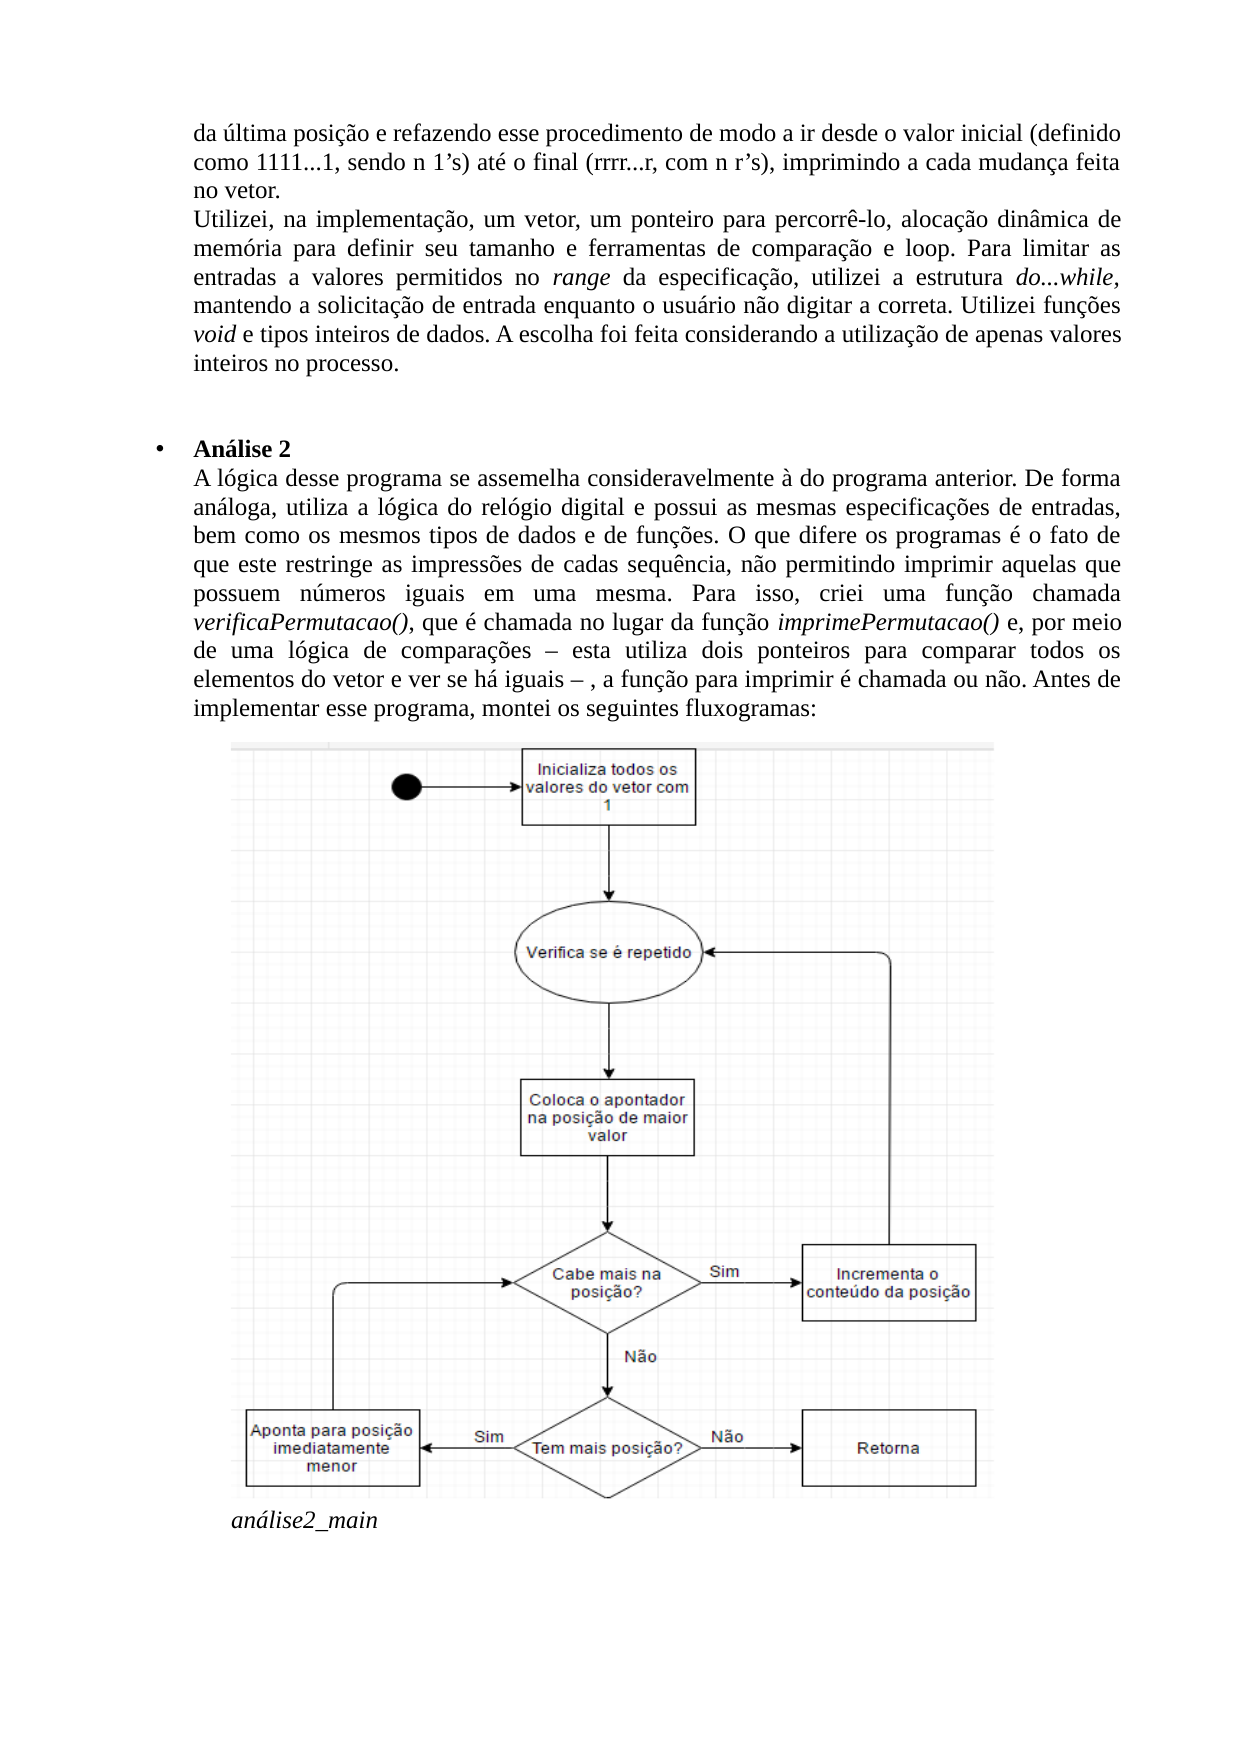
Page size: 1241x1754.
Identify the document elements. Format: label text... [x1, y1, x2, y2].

picture [230, 742, 997, 1506]
list da última posição e refazendo esse procedimento de modo a ir desde o valor inicial (definido como 1111...1, sendo n 1’s) até o final (rrrr...r, com n r’s), imprimindo a cada mudança feita no vetor. [156, 118, 1122, 204]
text análise2_main [231, 1506, 997, 1534]
list Análise 2 [156, 434, 1122, 463]
list A lógica desse programa se assemelha consideravelmente à do programa anterior. De forma análoga, utiliza a lógica do relógio digital e possui as mesmas especificações de entradas, bem como os mesmos tipos de dados e de funções. O que difere os programas é o fato de que este restringe as impressões de cadas sequência, não permitindo imprimir aquelas que possuem números iguais em uma mesma. Para isso, criei uma função chamada verificaPermutacao(), que é chamada no lugar da função imprimePermutacao() e, por meio de uma lógica de comparações – esta utiliza dois ponteiros para comparar todos os elementos do vetor e ver se há iguais – , a função para imprimir é chamada ou não. Antes de implementar esse programa, montei os seguintes fluxogramas: [156, 463, 1122, 722]
list Utilizei, na implementação, um vetor, um ponteiro para percorrê-lo, alocação dinâmica de memória para definir seu tamanho e ferramentas de comparação e loop. Para limitar as entradas a valores permitidos no range da especificação, utilizei a estrutura do...while, mantendo a solicitação de entrada enquanto o usuário não digitar a correta. Utilizei funções void e tipos inteiros de dados. A escolha foi feita considerando a utilização de apenas valores inteiros no processo. [156, 204, 1122, 377]
